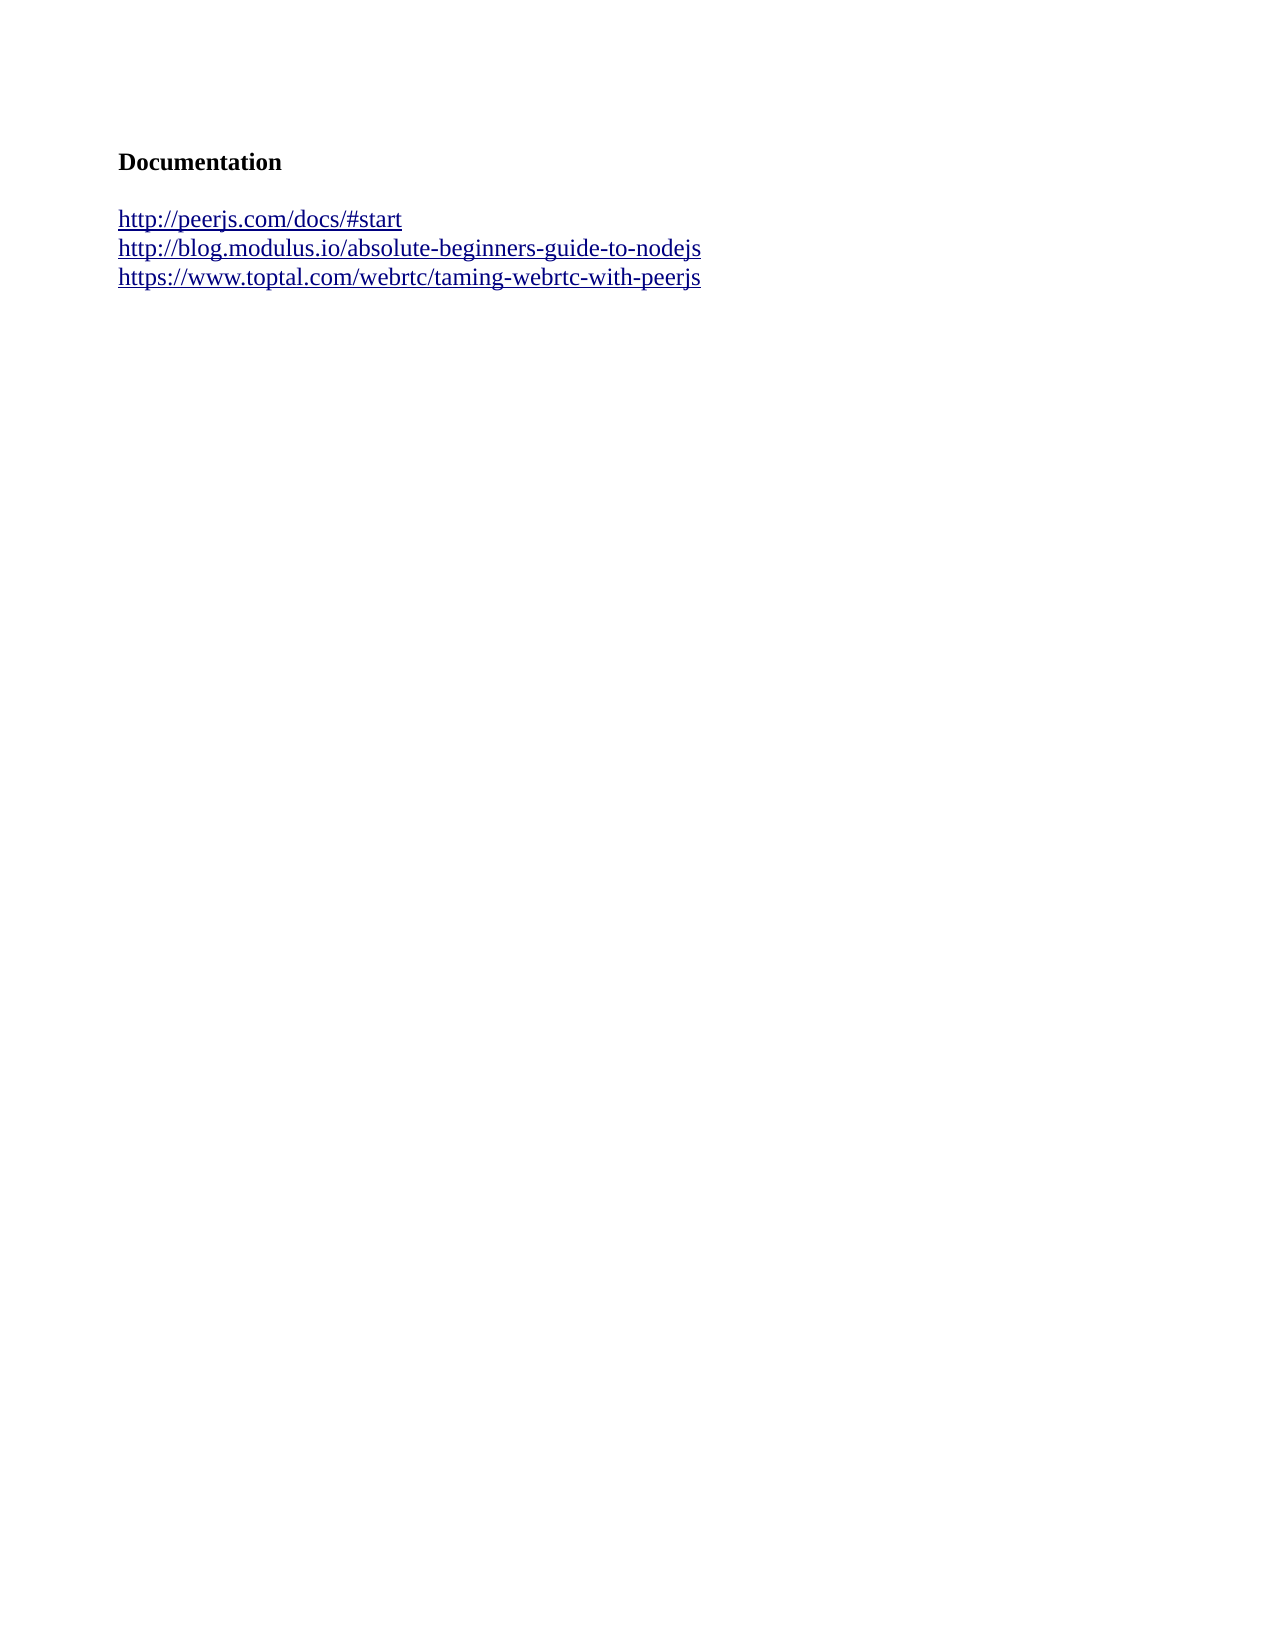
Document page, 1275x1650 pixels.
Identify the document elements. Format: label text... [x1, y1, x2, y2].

text http://peerjs.com/docs/#start [118, 204, 1157, 233]
text Documentation [118, 147, 1157, 176]
text https://www.toptal.com/webrtc/taming-webrtc-with-peerjs [118, 262, 1157, 291]
text http://blog.modulus.io/absolute-beginners-guide-to-nodejs [118, 233, 1157, 262]
